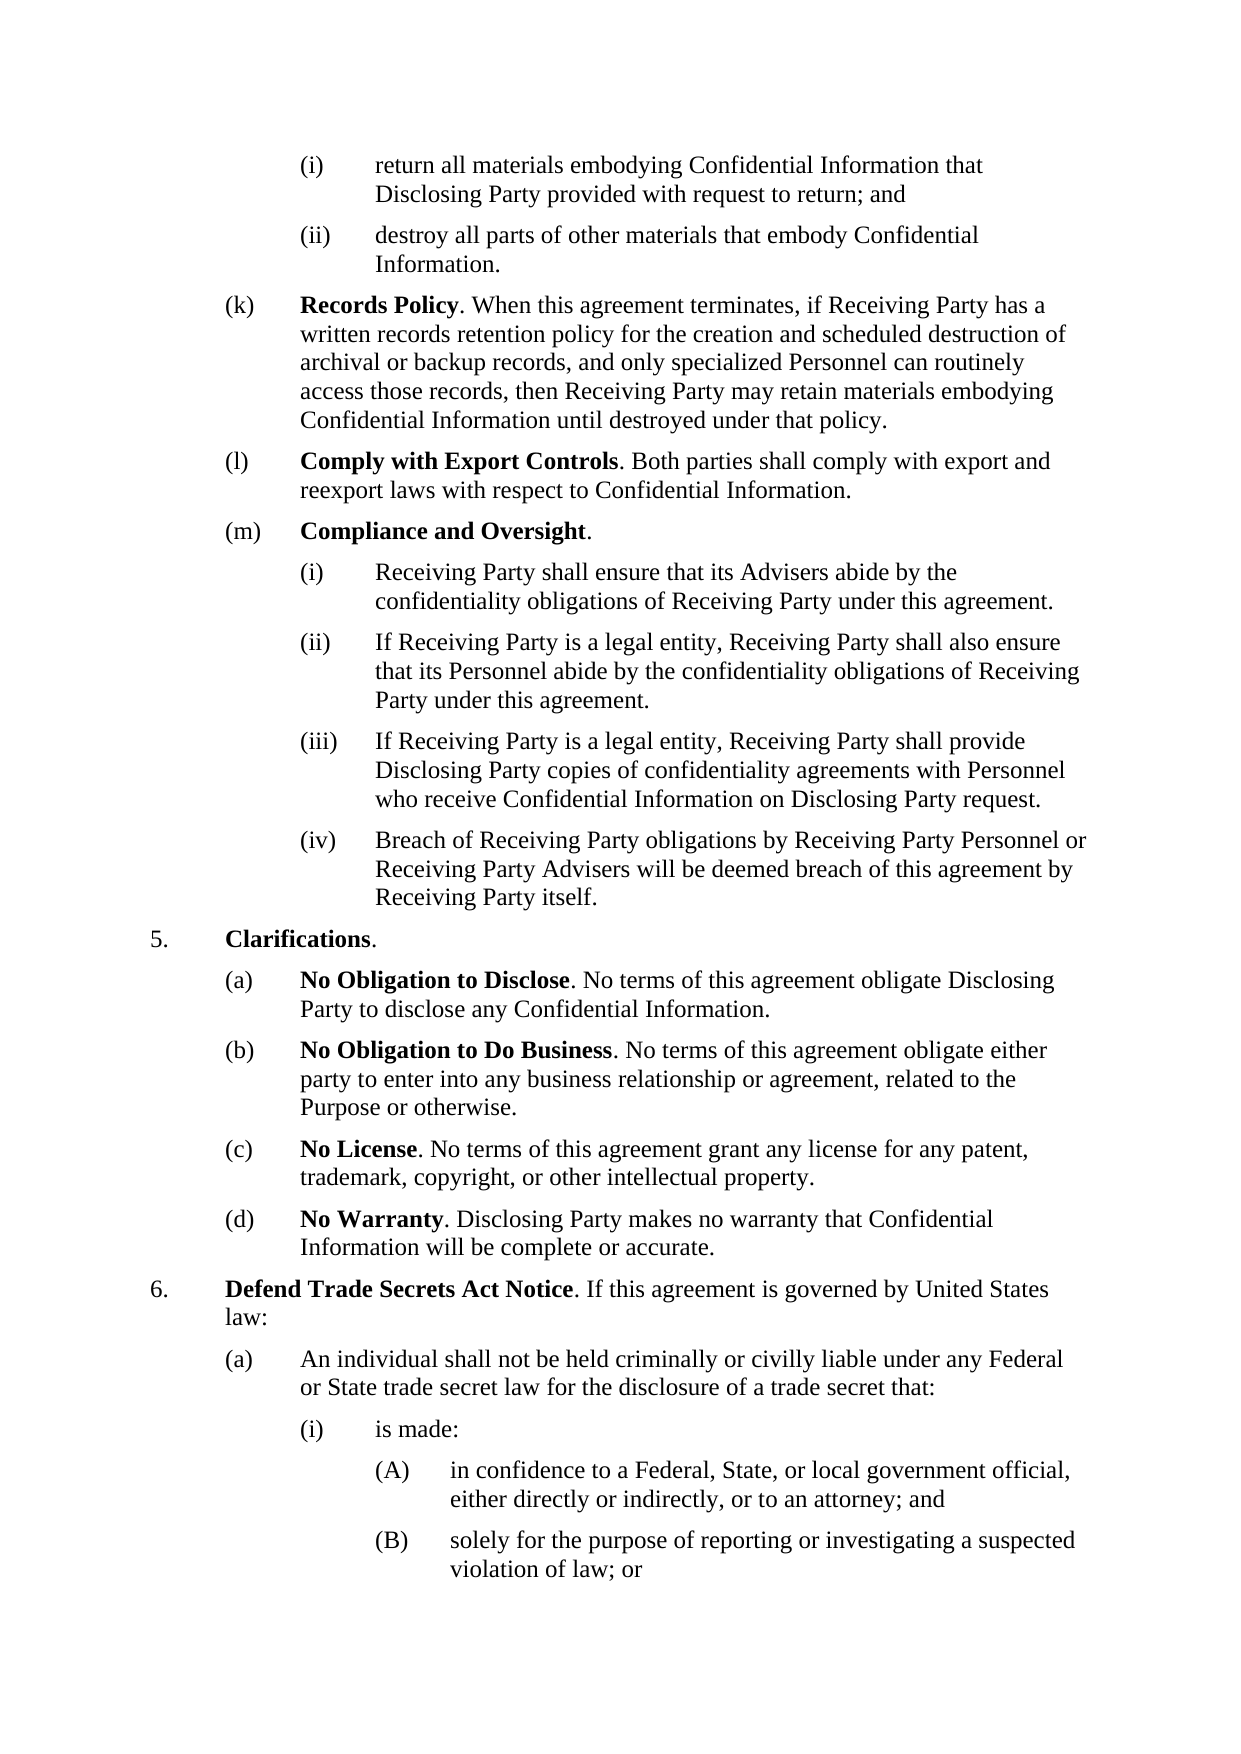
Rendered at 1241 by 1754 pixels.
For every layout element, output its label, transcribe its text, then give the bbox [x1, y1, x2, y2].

text (ii) destroy all parts of other materials that embody Confidential Information. [300, 220, 1090, 277]
text 5. Clarifications. [150, 924, 1090, 952]
text (m) Compliance and Oversight. [225, 516, 1090, 545]
text (i) return all materials embodying Confidential Information that Disclosing Party provided with request to return; and [300, 150, 1090, 207]
text (iii) If Receiving Party is a legal entity, Receiving Party shall provide Disclosing Party copies of confidentiality agreements with Personnel who receive Confidential Information on Disclosing Party request. [300, 726, 1090, 812]
text (i) Receiving Party shall ensure that its Advisers abide by the confidentiality obligations of Receiving Party under this agreement. [300, 557, 1090, 615]
text (B) solely for the purpose of reporting or investigating a suspected violation of law; or [375, 1525, 1090, 1582]
text (a) No Obligation to Disclose. No terms of this agreement obligate Disclosing Party to disclose any Confidential Information. [225, 965, 1090, 1022]
text (ii) If Receiving Party is a legal entity, Receiving Party shall also ensure that its Personnel abide by the confidentiality obligations of Receiving Party under this agreement. [300, 627, 1090, 714]
text (d) No Warranty. Disclosing Party makes no warranty that Confidential Information will be complete or accurate. [225, 1204, 1090, 1261]
text (l) Comply with Export Controls. Both parties shall comply with export and reexport laws with respect to Confidential Information. [225, 446, 1090, 504]
text (i) is made: [300, 1414, 1090, 1442]
text (a) An individual shall not be held criminally or civilly liable under any Federal or State trade secret law for the disclosure of a trade secret that: [225, 1344, 1090, 1401]
text (c) No License. No terms of this agreement grant any license for any patent, trademark, copyright, or other intellectual property. [225, 1134, 1090, 1191]
text (k) Records Policy. When this agreement terminates, if Receiving Party has a written records retention policy for the creation and scheduled destruction of archival or backup records, and only specialized Personnel can routinely access those records, then Receiving Party may retain materials embodying Confidential Information until destroyed under that policy. [225, 290, 1090, 434]
text (A) in confidence to a Federal, State, or local government official, either directly or indirectly, or to an attorney; and [375, 1455, 1090, 1512]
text (iv) Breach of Receiving Party obligations by Receiving Party Personnel or Receiving Party Advisers will be deemed breach of this agreement by Receiving Party itself. [300, 825, 1090, 911]
text 6. Defend Trade Secrets Act Notice. If this agreement is governed by United States law: [150, 1274, 1090, 1331]
text (b) No Obligation to Do Business. No terms of this agreement obligate either party to enter into any business relationship or agreement, related to the Purpose or otherwise. [225, 1035, 1090, 1121]
